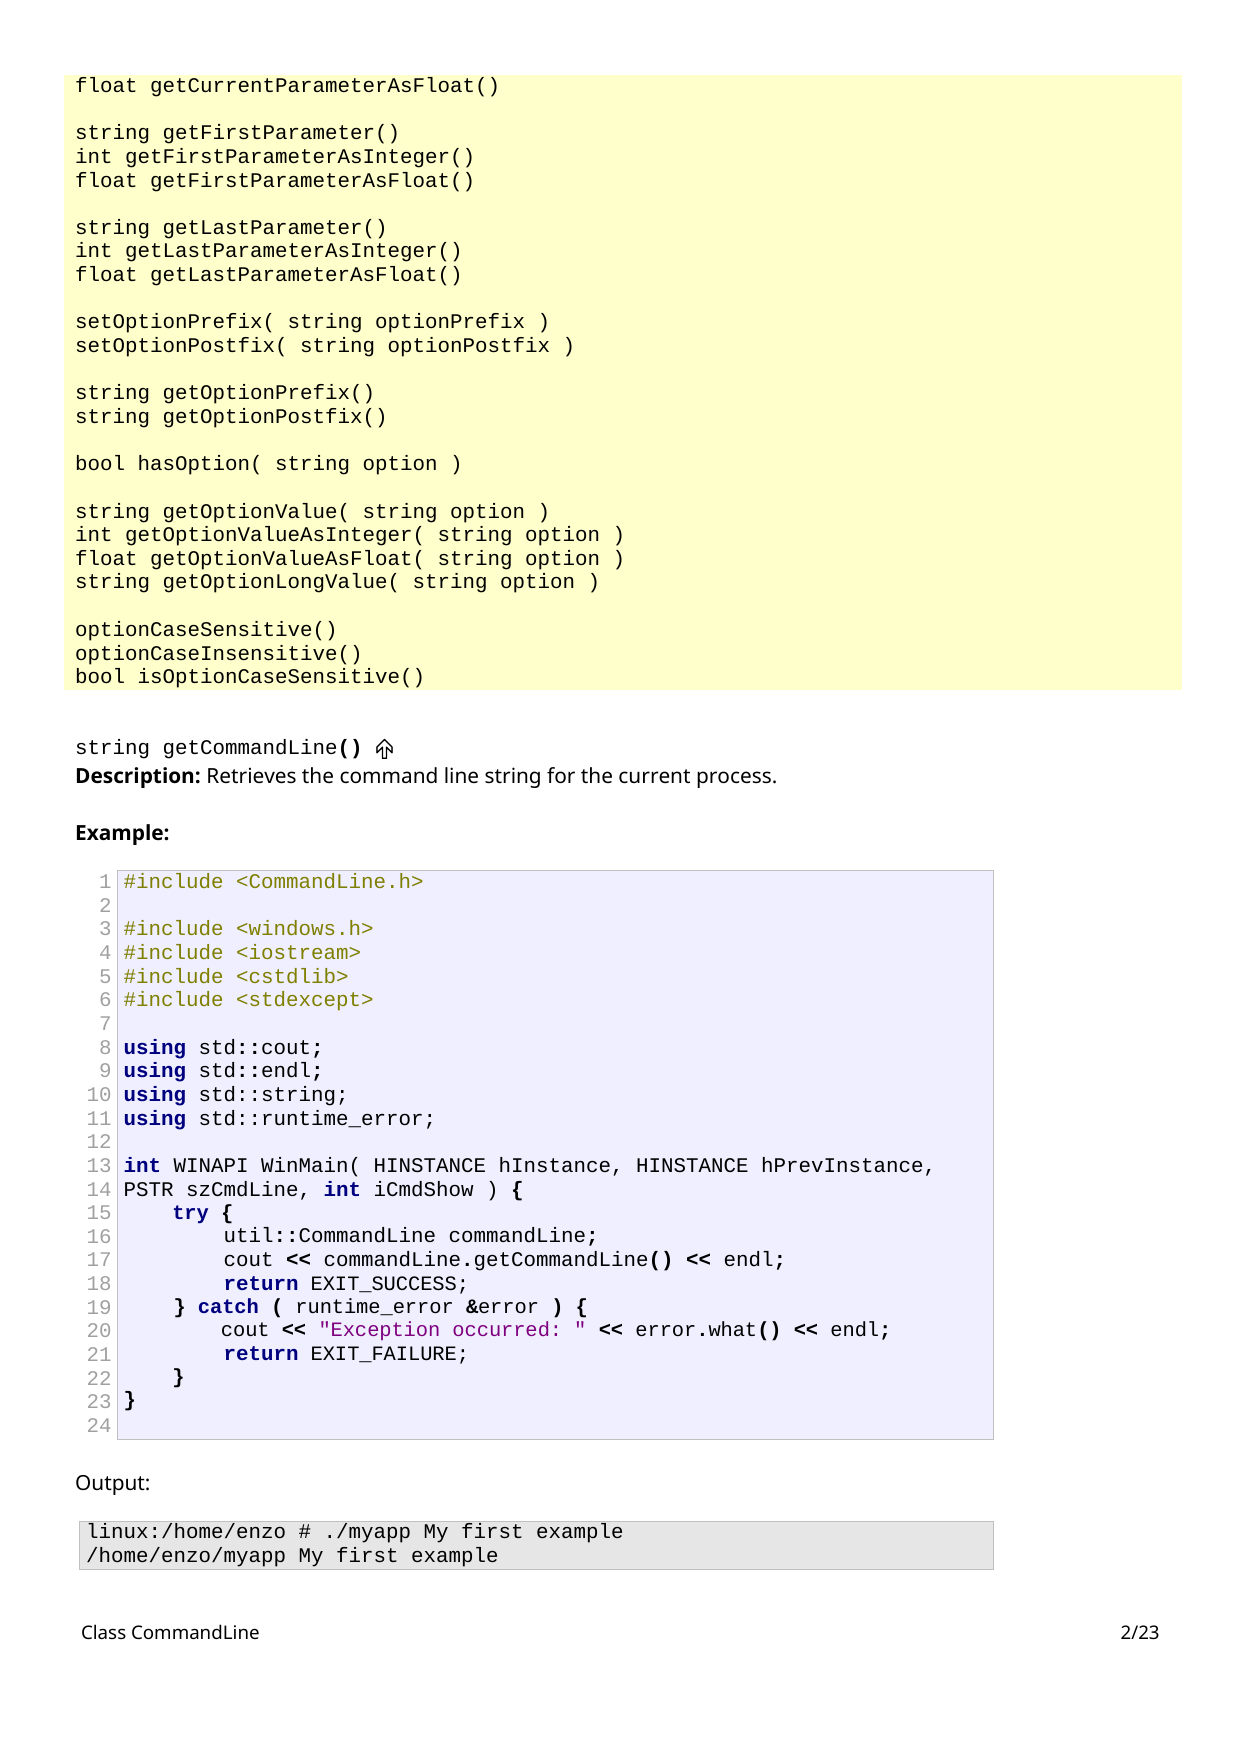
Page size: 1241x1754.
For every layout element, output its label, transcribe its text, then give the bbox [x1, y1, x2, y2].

table_header 1 2 3 4 5 6 7 8 9 10 11 12 13 14 15 16 17 18 19 20 21 22 23 24 [80, 870, 117, 1439]
table_header float getCurrentParameterAsFloat() string getFirstParameter() int getFirstParameterAsInteger() float getFirstParameterAsFloat() string getLastParameter() int getLastParameterAsInteger() float getLastParameterAsFloat() setOptionPrefix( string optionPrefix ) setOptionPostfix( string optionPostfix ) string getOptionPrefix() string getOptionPostfix() bool hasOption( string option ) string getOptionValue( string option ) int getOptionValueAsInteger( string option ) float getOptionValueAsFloat( string option ) string getOptionLongValue( string option ) optionCaseSensitive() optionCaseInsensitive() bool isOptionCaseSensitive() [64, 75, 1182, 690]
text Example: [75, 818, 1165, 870]
text Description: Retrieves the command line string for the current process. [75, 761, 1165, 789]
table_header linux:/home/enzo # ./myapp My first example /home/enzo/myapp My first example [80, 1522, 993, 1569]
table_header #include <CommandLine.h> #include <windows.h> #include <iostream> #include <cstdlib> #include <stdexcept> using std::cout; using std::endl; using std::string; using std::runtime_error; int WINAPI WinMain( HINSTANCE hInstance, HINSTANCE hPrevInstance, PSTR szCmdLine, int iCmdShow ) { try { util::CommandLine commandLine; cout << commandLine.getCommandLine() << endl; return EXIT_SUCCESS; } catch ( runtime_error &error ) { cout << "Exception occurred: " << error.what() << endl; return EXIT_FAILURE; } } [118, 871, 993, 1439]
text string getCommandLine()  [75, 737, 1165, 761]
text Output: [75, 1468, 1165, 1497]
